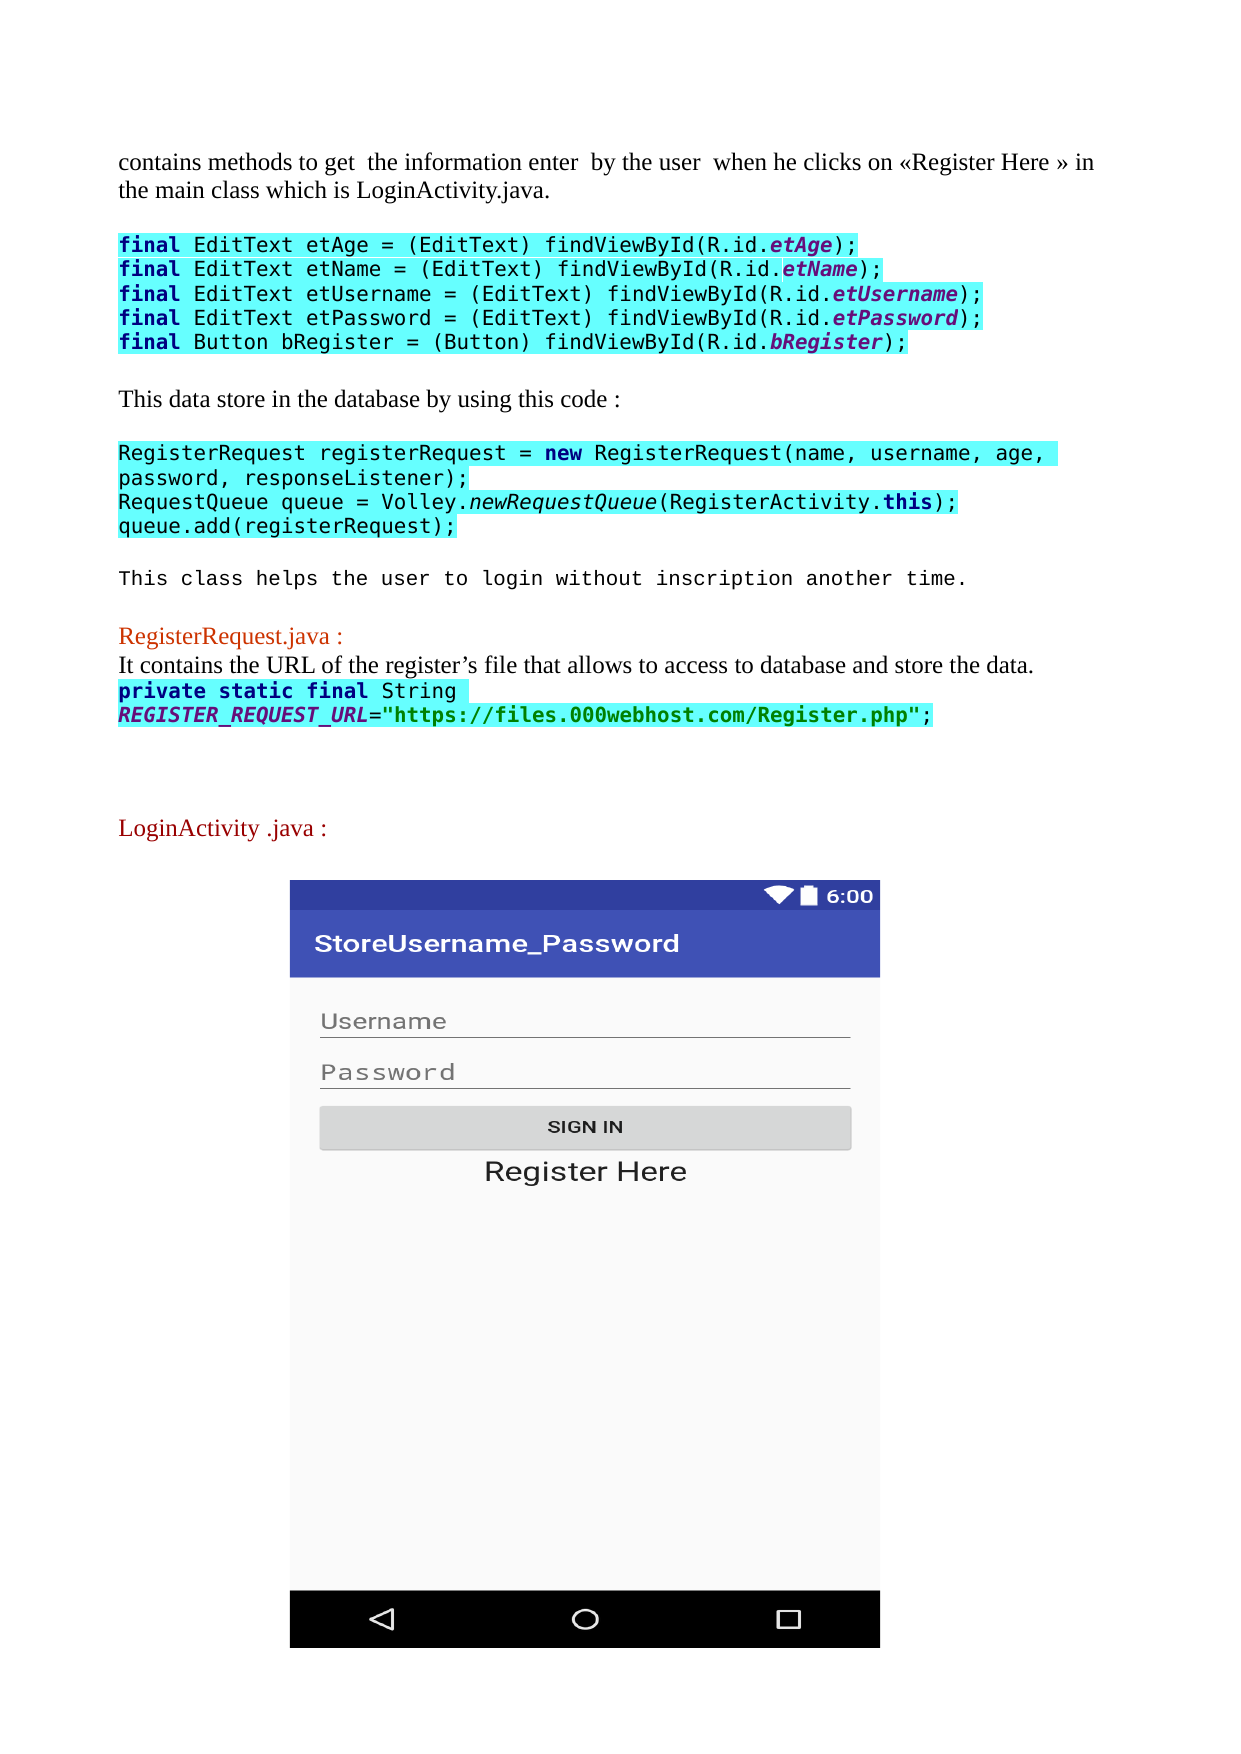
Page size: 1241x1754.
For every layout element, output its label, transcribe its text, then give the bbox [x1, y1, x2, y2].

text RegisterRequest.java : [118, 621, 1122, 650]
text final EditText etUsername = (EditText) findViewById(R.id.etUsername); [118, 282, 1122, 306]
text final EditText etAge = (EditText) findViewById(R.id.etAge); [118, 233, 1122, 257]
text final EditText etName = (EditText) findViewById(R.id.etName); [118, 257, 1122, 282]
text LoginActivity .java : [118, 813, 1122, 842]
text It contains the URL of the register’s file that allows to access to database and store the data. [118, 650, 1122, 679]
picture [289, 880, 881, 1648]
text This class helps the user to login without inscription another time. [118, 568, 1122, 592]
text This data store in the database by using this code : [118, 384, 1122, 413]
text contains methods to get the information enter by the user when he clicks on «Register Here » in the main class which is LoginActivity.java. [118, 147, 1122, 204]
text RequestQueue queue = Volley.newRequestQueue(RegisterActivity.this); [118, 490, 1122, 514]
text final Button bRegister = (Button) findViewById(R.id.bRegister); [118, 330, 1122, 354]
text queue.add(registerRequest); [118, 514, 1122, 538]
text final EditText etPassword = (EditText) findViewById(R.id.etPassword); [118, 306, 1122, 330]
text RegisterRequest registerRequest = new RegisterRequest(name, username, age, password, responseListener); [118, 441, 1122, 490]
text private static final String REGISTER_REQUEST_URL="https://files.000webhost.com/Register.php"; [118, 679, 1122, 727]
